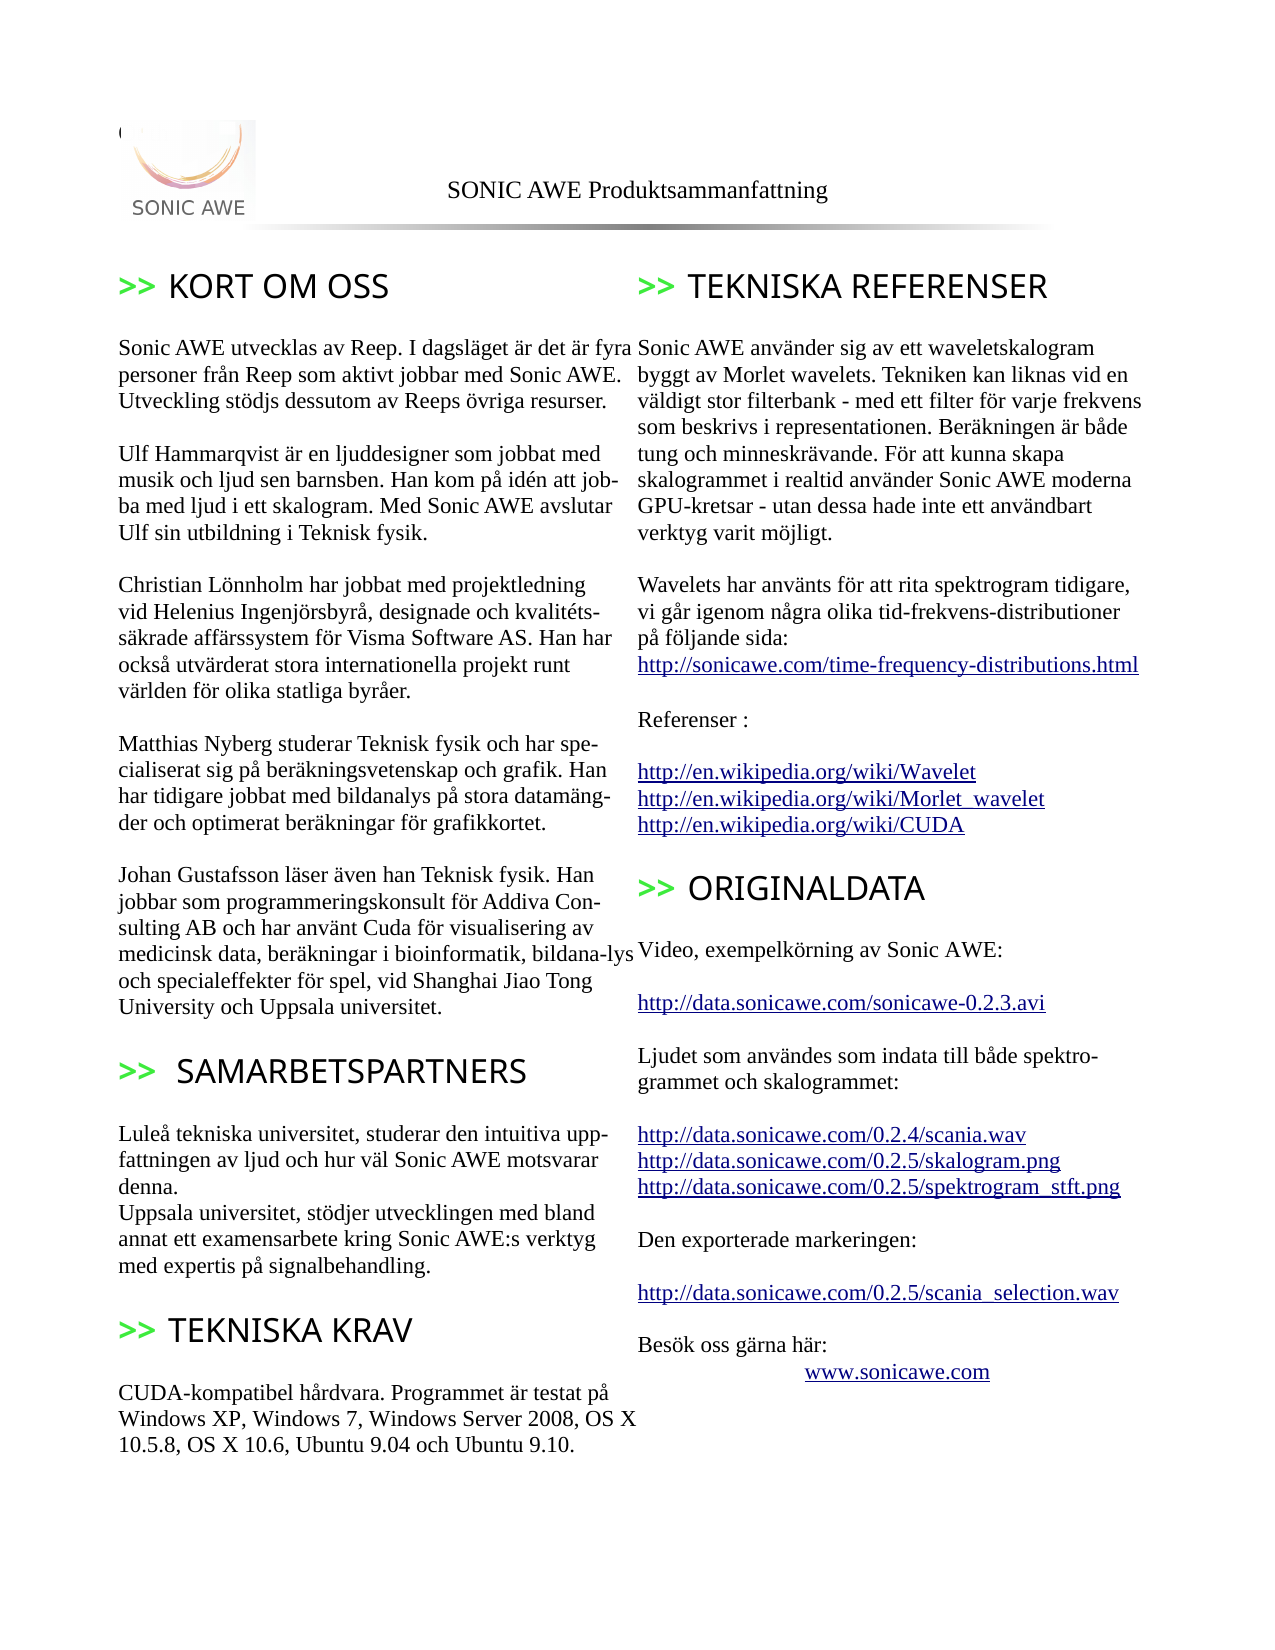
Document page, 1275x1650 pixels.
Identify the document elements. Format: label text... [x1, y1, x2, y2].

text med expertis på signalbehandling. [118, 1252, 637, 1278]
text CUDA-kompatibel hårdvara. Programmet är testat på [118, 1379, 637, 1405]
text Christian Lönnholm har jobbat med projektledning [118, 572, 637, 598]
text www.sonicawe.com [637, 1358, 1157, 1384]
text byggt av Morlet wavelets. Tekniken kan liknas vid en [637, 361, 1157, 387]
text vi går igenom några olika tid-frekvens-distributioner [637, 598, 1157, 624]
text Sonic AWE använder sig av ett waveletskalogram [637, 334, 1157, 361]
text Den exporterade markeringen: [637, 1226, 1157, 1252]
text >> SAMARBETSPARTNERS [118, 1048, 637, 1094]
text http://data.sonicawe.com/0.2.4/scania.wav [637, 1121, 1157, 1147]
text Ljudet som användes som indata till både spektro- [637, 1042, 1157, 1068]
text på följande sida: [637, 624, 1157, 651]
text 10.5.8, OS X 10.6, Ubuntu 9.04 och Ubuntu 9.10. [118, 1431, 637, 1458]
text cialiserat sig på beräkningsvetenskap och grafik. Han [118, 756, 637, 782]
text har tidigare jobbat med bildanalys på stora datamäng- [118, 782, 637, 809]
text världen för olika statliga byråer. [118, 677, 637, 703]
text grammet och skalogrammet: [637, 1068, 1157, 1094]
text http://data.sonicawe.com/0.2.5/spektrogram_stft.png [637, 1173, 1157, 1200]
text denna. [118, 1173, 637, 1199]
text >> ORIGINALDATA [637, 864, 1157, 910]
text der och optimerat beräkningar för grafikkortet. [118, 809, 637, 835]
text Wavelets har använts för att rita spektrogram tidigare, [637, 572, 1157, 598]
text Uppsala universitet, stödjer utvecklingen med bland [118, 1199, 637, 1226]
text Ulf sin utbildning i Teknisk fysik. [118, 519, 637, 545]
text musik och ljud sen barnsben. Han kom på idén att job- [118, 466, 637, 492]
text >> KORT OM OSS [118, 263, 637, 308]
text fattningen av ljud och hur väl Sonic AWE motsvarar [118, 1146, 637, 1173]
text Windows XP, Windows 7, Windows Server 2008, OS X [118, 1405, 637, 1431]
text ba med ljud i ett skalogram. Med Sonic AWE avslutar [118, 492, 637, 519]
text http://en.wikipedia.org/wiki/CUDA [637, 811, 1157, 837]
text personer från Reep som aktivt jobbar med Sonic AWE. Utveckling stödjs dessutom av Reeps övriga resurser. [118, 361, 637, 413]
text väldigt stor filterbank - med ett filter för varje frekvens som beskrivs i representationen. Beräkningen är både tung och minneskrävande. För att kunna skapa skalogrammet i realtid använder Sonic AWE moderna GPU-kretsar - utan dessa hade inte ett användbart verktyg varit möjligt. [637, 387, 1157, 545]
text vid Helenius Ingenjörsbyrå, designade och kvalitéts- [118, 598, 637, 624]
text Referenser : [637, 706, 1157, 732]
text medicinsk data, beräkningar i bioinformatik, bildana-lys och specialeffekter för spel, vid Shanghai Jiao Tong University och Uppsala universitet. [118, 941, 637, 1019]
text http://en.wikipedia.org/wiki/Morlet_wavelet [637, 785, 1157, 811]
text >> TEKNISKA KRAV [118, 1307, 637, 1352]
text Video, exempelkörning av Sonic AWE: [637, 936, 1157, 963]
text också utvärderat stora internationella projekt runt [118, 651, 637, 677]
text Besök oss gärna här: [637, 1332, 1157, 1358]
text http://data.sonicawe.com/sonicawe-0.2.3.avi [637, 989, 1157, 1015]
text http://data.sonicawe.com/0.2.5/scania_selection.wav [637, 1279, 1157, 1305]
text http://en.wikipedia.org/wiki/Wavelet [637, 758, 1157, 785]
text >> TEKNISKA REFERENSER [637, 263, 1157, 308]
text Johan Gustafsson läser även han Teknisk fysik. Han jobbar som programmeringskonsult för Addiva Con-sulting AB och har använt Cuda för visualisering av [118, 861, 637, 941]
text http://data.sonicawe.com/0.2.5/skalogram.png [637, 1147, 1157, 1173]
text http://sonicawe.com/time-frequency-distributions.html [637, 651, 1157, 677]
text säkrade affärssystem för Visma Software AS. Han har [118, 624, 637, 651]
text Luleå tekniska universitet, studerar den intuitiva upp- [118, 1120, 637, 1146]
text Ulf Hammarqvist är en ljuddesigner som jobbat med [118, 440, 637, 466]
text annat ett examensarbete kring Sonic AWE:s verktyg [118, 1226, 637, 1252]
picture [120, 120, 256, 221]
text Sonic AWE utvecklas av Reep. I dagsläget är det är fyra [118, 334, 637, 361]
text Matthias Nyberg studerar Teknisk fysik och har spe- [118, 730, 637, 756]
